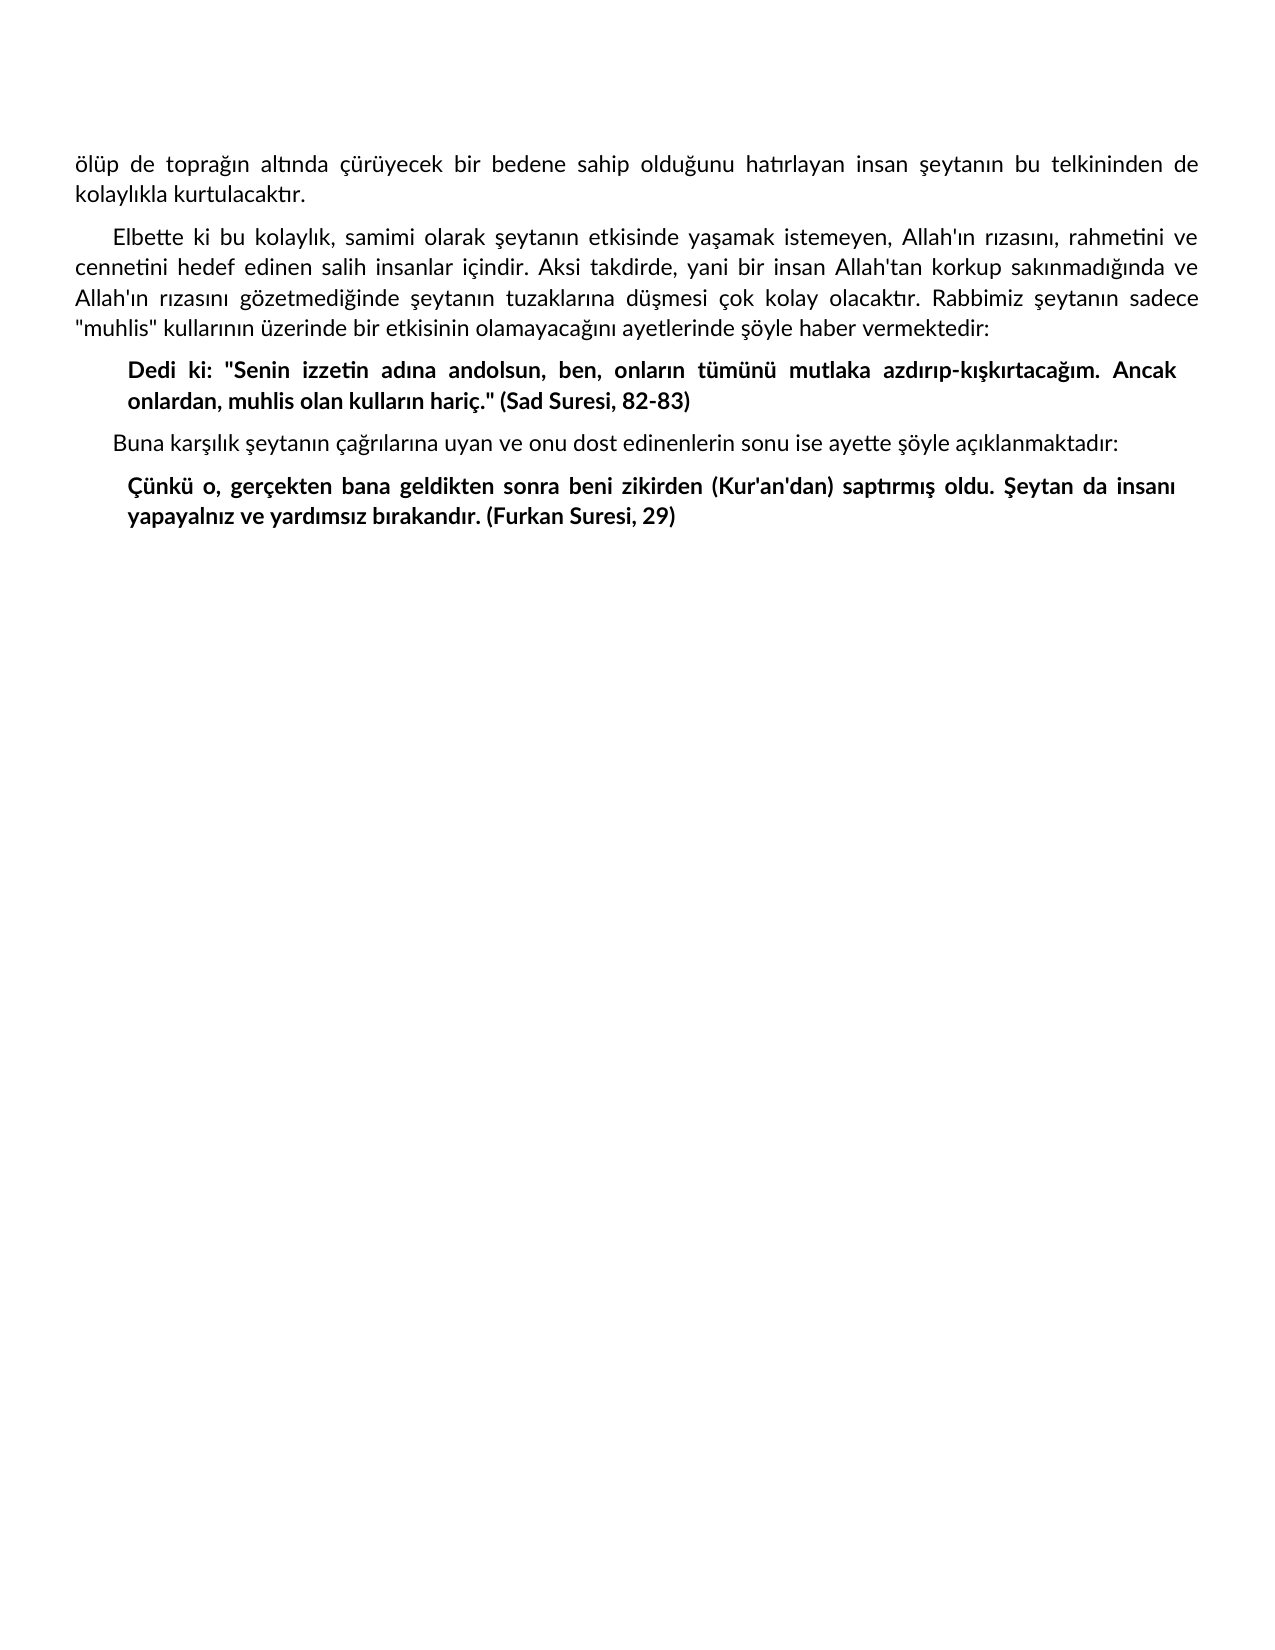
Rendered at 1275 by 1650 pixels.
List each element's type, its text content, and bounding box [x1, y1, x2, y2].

text Elbette ki bu kolaylık, samimi olarak şeytanın etkisinde yaşamak istemeyen, Allah'ın rızasını, rahmetini ve cennetini hedef edinen salih insanlar içindir. Aksi takdirde, yani bir insan Allah'tan korkup sakınmadığında ve Allah'ın rızasını gözetmediğinde şeytanın tuzaklarına düşmesi çok kolay olacaktır. Rabbimiz şeytanın sadece "muhlis" kullarının üzerinde bir etkisinin olamayacağını ayetlerinde şöyle haber vermektedir: [75, 223, 1200, 341]
text Dedi ki: "Senin izzetin adına andolsun, ben, onların tümünü mutlaka azdırıp-kışkırtacağım. Ancak onlardan, muhlis olan kulların hariç." (Sad Suresi, 82-83) [127, 356, 1177, 414]
text Buna karşılık şeytanın çağrılarına uyan ve onu dost edinenlerin sonu ise ayette şöyle açıklanmaktadır: [75, 429, 1200, 457]
text Çünkü o, gerçekten bana geldikten sonra beni zikirden (Kur'an'dan) saptırmış oldu. Şeytan da insanı yapayalnız ve yardımsız bırakandır. (Furkan Suresi, 29) [127, 472, 1177, 529]
text ölüp de toprağın altında çürüyecek bir bedene sahip olduğunu hatırlayan insan şeytanın bu telkininden de kolaylıkla kurtulacaktır. [75, 150, 1200, 208]
